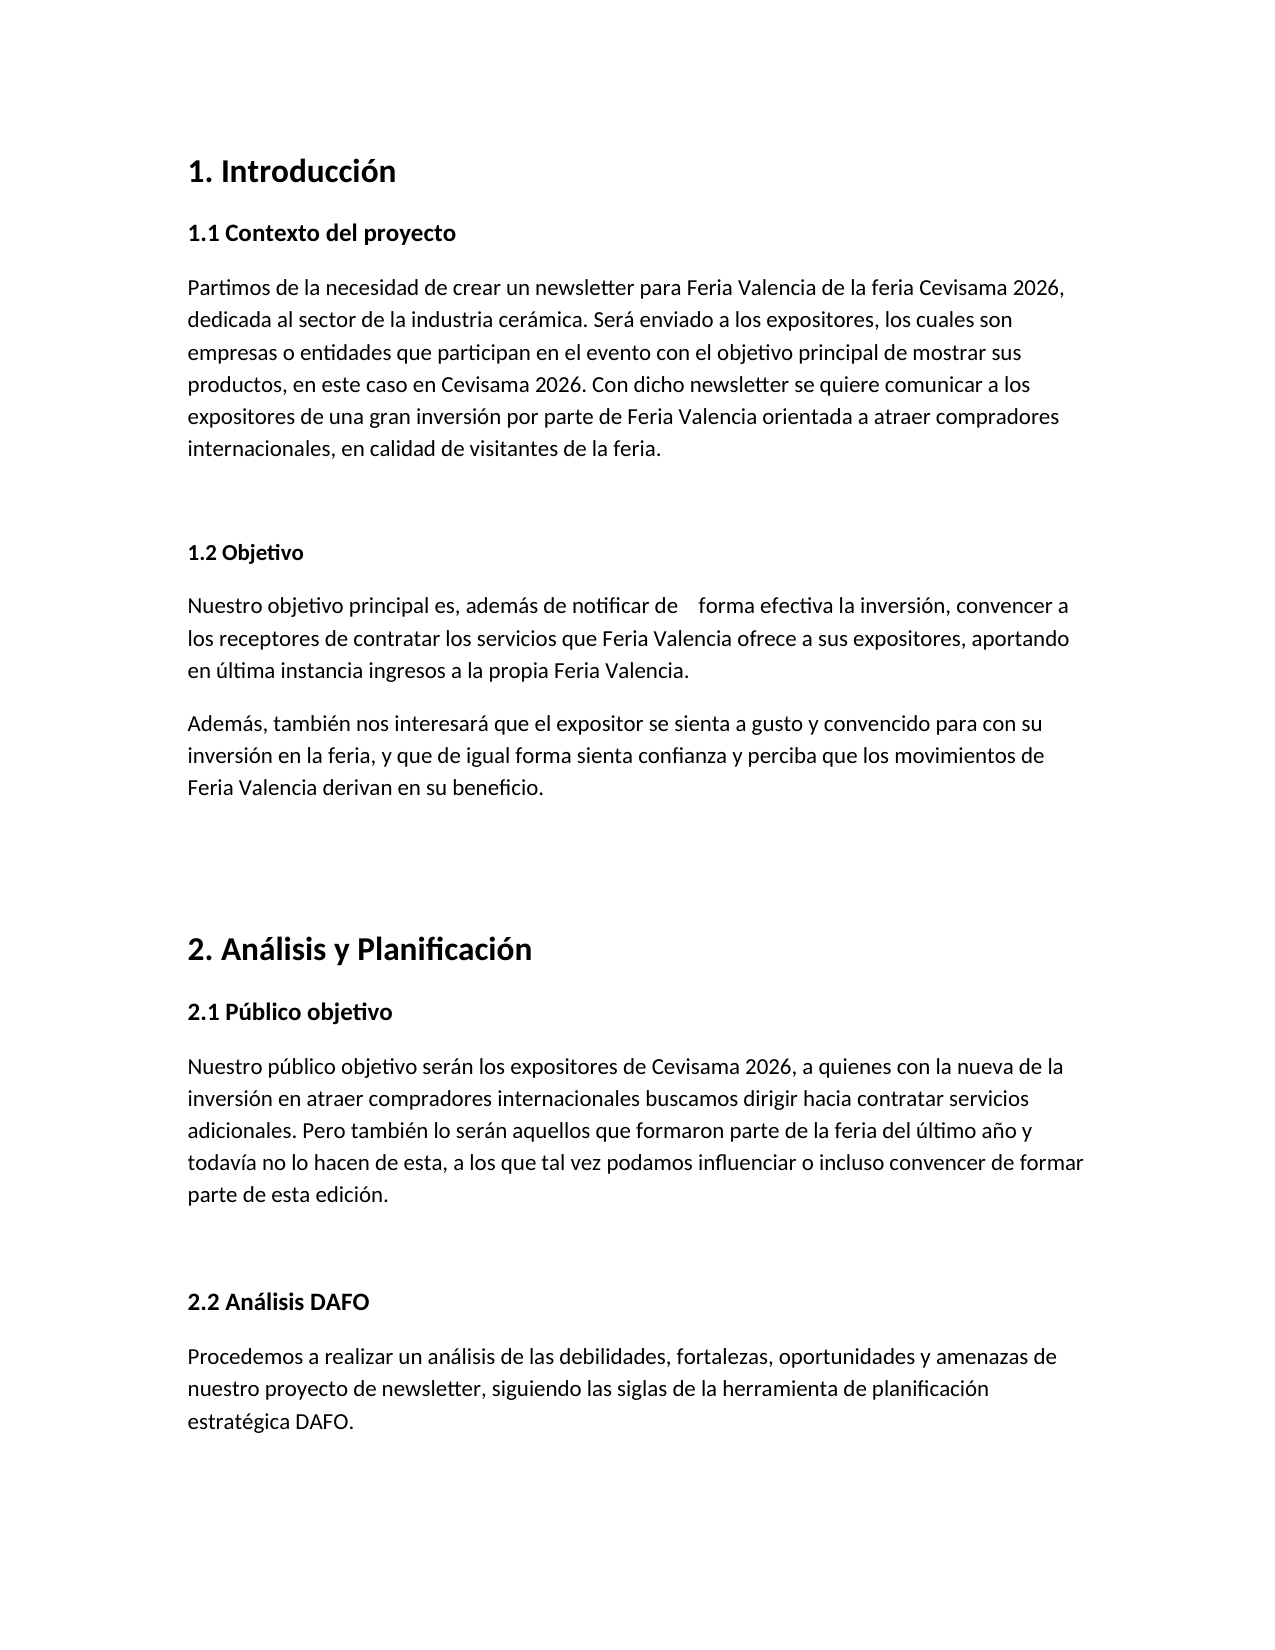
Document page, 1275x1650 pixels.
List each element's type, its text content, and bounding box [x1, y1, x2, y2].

text 1.2 Objetivo [187, 538, 1087, 566]
text 2. Análisis y Planificación [187, 928, 1087, 969]
text 1.1 Contexto del proyecto [187, 218, 1087, 248]
text Además, también nos interesará que el expositor se sienta a gusto y convencido para con su inversión en la feria, y que de igual forma sienta confianza y perciba que los movimientos de Feria Valencia derivan en su beneficio. [187, 709, 1087, 801]
text 2.1 Público objetivo [187, 996, 1087, 1026]
text 2.2 Análisis DAFO [187, 1287, 1087, 1317]
text Nuestro objetivo principal es, además de notificar de forma efectiva la inversión, convencer a los receptores de contratar los servicios que Feria Valencia ofrece a sus expositores, aportando en última instancia ingresos a la propia Feria Valencia. [187, 591, 1087, 684]
text 1. Introducción [187, 150, 1087, 191]
text Procedemos a realizar un análisis de las debilidades, fortalezas, oportunidades y amenazas de nuestro proyecto de newsletter, siguiendo las siglas de la herramienta de planificación estratégica DAFO. [187, 1342, 1087, 1435]
text Nuestro público objetivo serán los expositores de Cevisama 2026, a quienes con la nueva de la inversión en atraer compradores internacionales buscamos dirigir hacia contratar servicios adicionales. Pero también lo serán aquellos que formaron parte de la feria del último año y todavía no lo hacen de esta, a los que tal vez podamos influenciar o incluso convencer de formar parte de esta edición. [187, 1052, 1087, 1208]
text Partimos de la necesidad de crear un newsletter para Feria Valencia de la feria Cevisama 2026, dedicada al sector de la industria cerámica. Será enviado a los expositores, los cuales son empresas o entidades que participan en el evento con el objetivo principal de mostrar sus productos, en este caso en Cevisama 2026. Con dicho newsletter se quiere comunicar a los expositores de una gran inversión por parte de Feria Valencia orientada a atraer compradores internacionales, en calidad de visitantes de la feria. [187, 273, 1087, 462]
